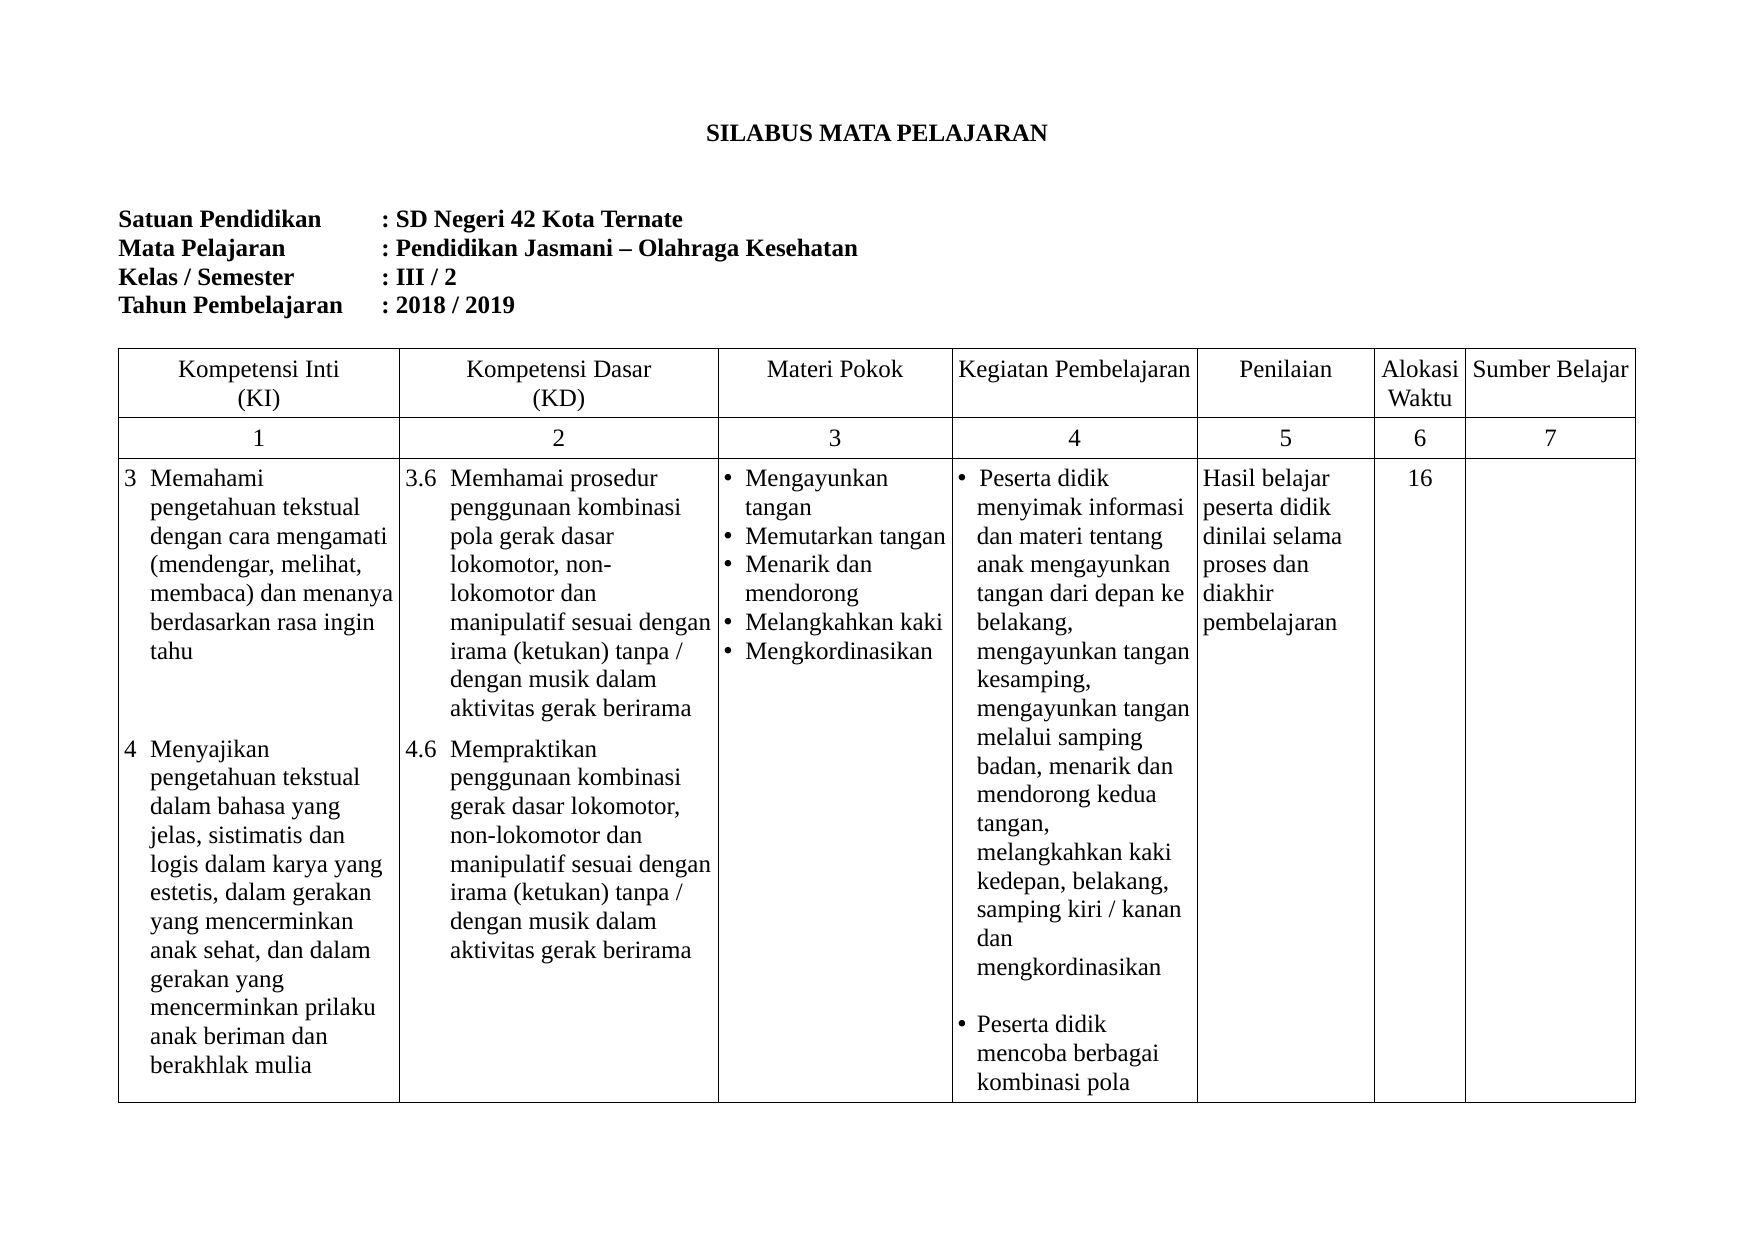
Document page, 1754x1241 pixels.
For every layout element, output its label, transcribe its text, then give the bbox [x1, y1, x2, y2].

table_cell 1 [119, 418, 399, 457]
table_cell Memhamai prosedur penggunaan kombinasi pola gerak dasar lokomotor, non-lokomotor dan manipulatif sesuai dengan irama (ketukan) tanpa / dengan musik dalam aktivitas gerak berirama [444, 459, 718, 728]
table_cell Memahami pengetahuan tekstual dengan cara mengamati (mendengar, melihat, membaca) dan menanya berdasarkan rasa ingin tahu [144, 459, 399, 728]
table_cell 3 [719, 418, 952, 457]
table_cell 6 [1375, 418, 1465, 457]
text Mata Pelajaran : Pendidikan Jasmani – Olahraga Kesehatan [118, 233, 1635, 262]
table_cell 16 [1375, 459, 1465, 1102]
table_cell Hasil belajar peserta didik dinilai selama proses dan diakhir pembelajaran [1198, 459, 1374, 1102]
table_cell [1466, 459, 1635, 1102]
table_cell 2 [400, 418, 718, 457]
table_header Sumber Belajar [1466, 349, 1635, 417]
table_header Kompetensi Inti (KI) [119, 349, 399, 417]
table_cell Mempraktikan penggunaan kombinasi gerak dasar lokomotor, non-lokomotor dan manipulatif sesuai dengan irama (ketukan) tanpa / dengan musik dalam aktivitas gerak berirama [444, 728, 718, 1102]
table_cell Peserta didik menyimak informasi dan materi tentang anak mengayunkan tangan dari depan ke belakang, mengayunkan tangan kesamping, mengayunkan tangan melalui samping badan, menarik dan mendorong kedua tangan, melangkahkan kaki kedepan, belakang, samping kiri / kanan dan mengkordinasikan Peserta didik mencoba berbagai kombinasi pola [953, 459, 1197, 1102]
text Kelas / Semester : III / 2 [118, 262, 1635, 291]
table_cell Menyajikan pengetahuan tekstual dalam bahasa yang jelas, sistimatis dan logis dalam karya yang estetis, dalam gerakan yang mencerminkan anak sehat, dan dalam gerakan yang mencerminkan prilaku anak beriman dan berakhlak mulia [144, 728, 399, 1102]
table_cell 3.6 [400, 459, 444, 728]
text Tahun Pembelajaran : 2018 / 2019 [118, 291, 1635, 319]
text Satuan Pendidikan : SD Negeri 42 Kota Ternate [118, 204, 1635, 233]
text SILABUS MATA PELAJARAN [118, 118, 1635, 147]
table_header Kegiatan Pembelajaran [953, 349, 1197, 417]
table_header Materi Pokok [719, 349, 952, 417]
table_cell 7 [1466, 418, 1635, 457]
table_cell 4.6 [400, 728, 444, 1102]
table_cell 4 [119, 728, 144, 1102]
table_header Kompetensi Dasar (KD) [400, 349, 718, 417]
table_header Penilaian [1198, 349, 1374, 417]
table_cell 3 [119, 459, 144, 728]
table_header Alokasi Waktu [1375, 349, 1465, 417]
table_cell 4 [953, 418, 1197, 457]
table_cell Mengayunkan tangan Memutarkan tangan Menarik dan mendorong Melangkahkan kaki Mengkordinasikan [719, 459, 952, 1102]
table_cell 5 [1198, 418, 1374, 457]
